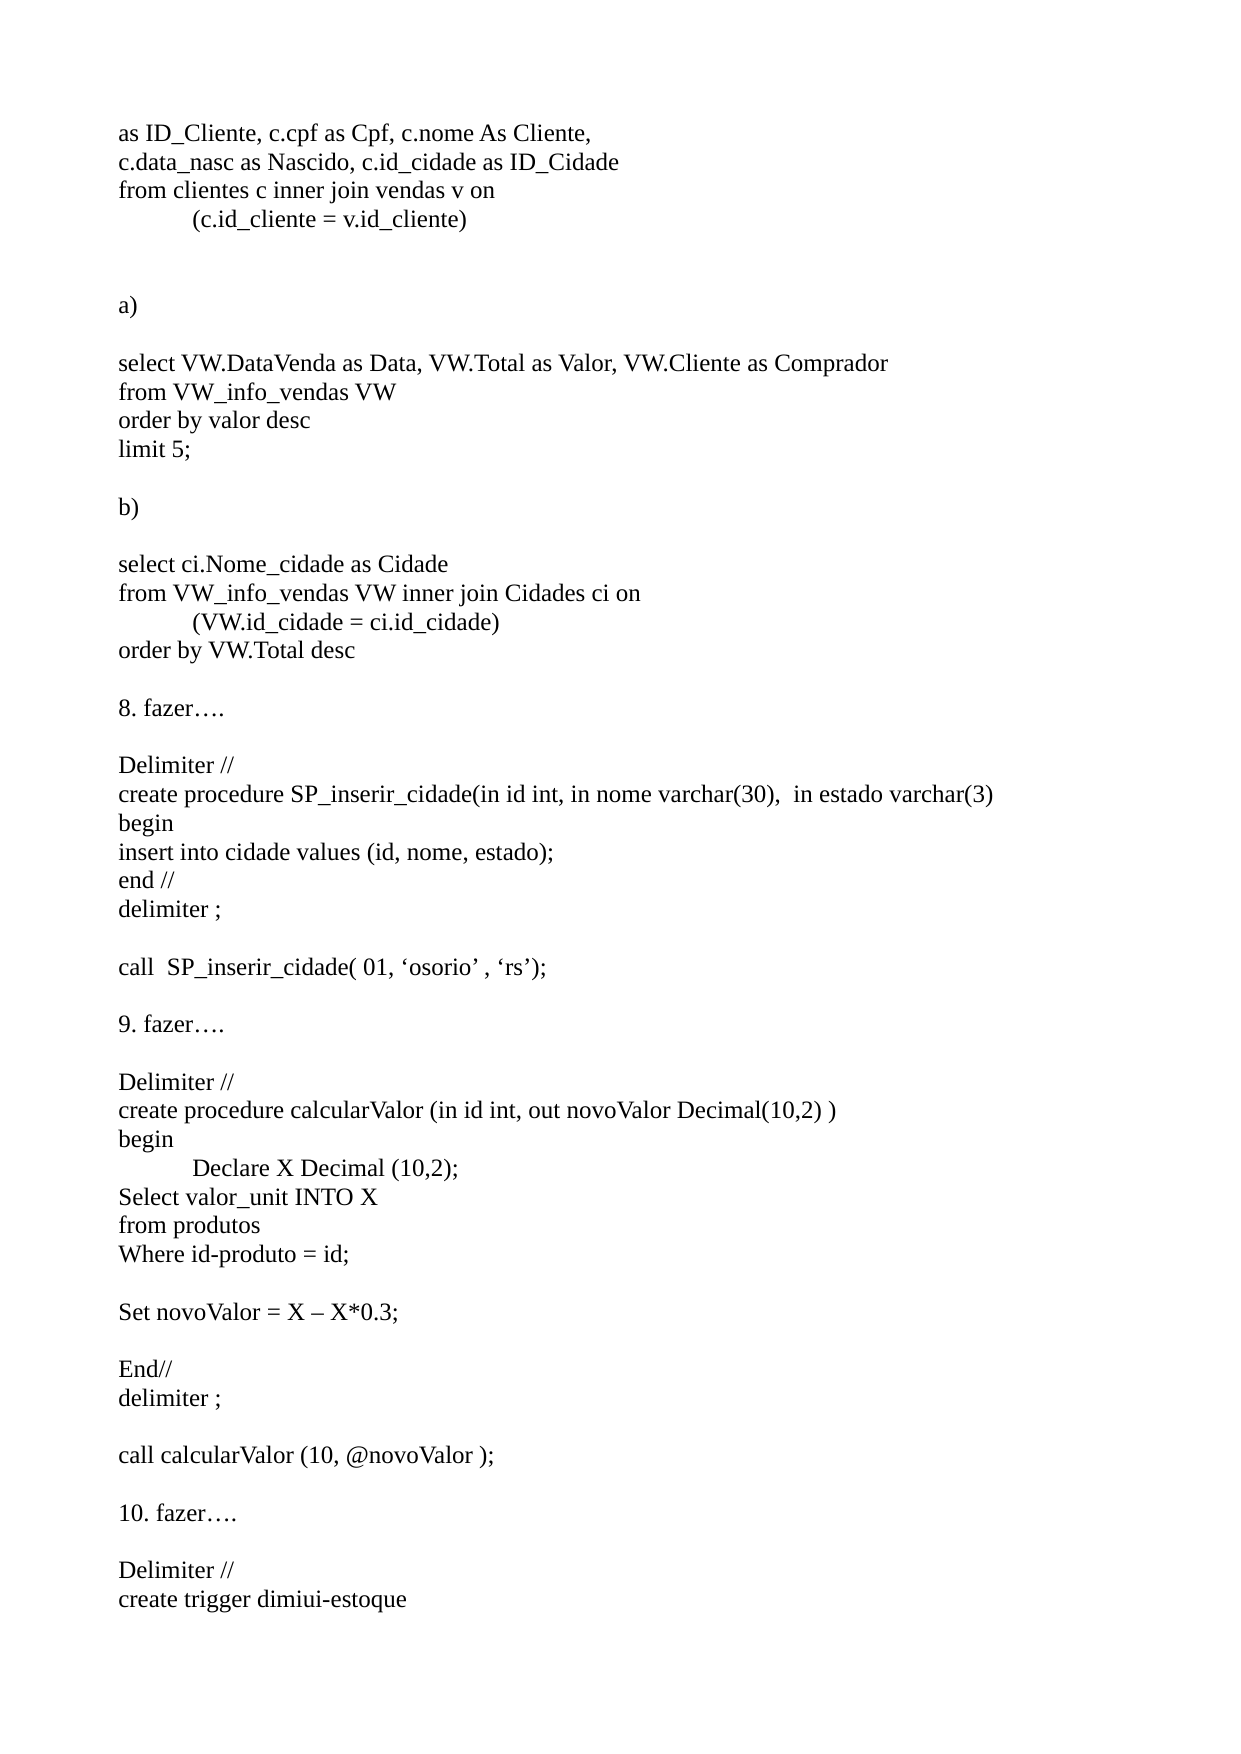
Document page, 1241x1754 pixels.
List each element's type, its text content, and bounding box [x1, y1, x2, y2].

text call calcularValor (10, @novoValor ); [118, 1441, 1122, 1469]
text select ci.Nome_cidade as Cidade from VW_info_vendas VW inner join Cidades ci on (VW.id_cidade = ci.id_cidade) order by VW.Total desc [118, 549, 1122, 693]
text Set novoValor = X – X*0.3; [118, 1297, 1122, 1326]
text from produtos [118, 1211, 1122, 1239]
text insert into cidade values (id, nome, estado); [118, 837, 1122, 866]
text delimiter ; [118, 894, 1122, 923]
text Declare X Decimal (10,2); [118, 1153, 1122, 1182]
text create trigger dimiui-estoque [118, 1584, 1122, 1613]
text create procedure calcularValor (in id int, out novoValor Decimal(10,2) ) [118, 1096, 1122, 1124]
text begin [118, 808, 1122, 837]
text Delimiter // [118, 1067, 1122, 1096]
text 8. fazer…. [118, 693, 1122, 722]
text Where id-produto = id; [118, 1239, 1122, 1268]
text b) [118, 492, 1122, 521]
text begin [118, 1124, 1122, 1153]
text Delimiter // [118, 751, 1122, 779]
text Delimiter // [118, 1556, 1122, 1584]
text 9. fazer…. [118, 1009, 1122, 1038]
text create procedure SP_inserir_cidade(in id int, in nome varchar(30), in estado varchar(3) [118, 779, 1122, 808]
text delimiter ; [118, 1383, 1122, 1412]
text select VW.DataVenda as Data, VW.Total as Valor, VW.Cliente as Comprador from VW_info_vendas VW order by valor desc limit 5; [118, 348, 1122, 463]
text call SP_inserir_cidade( 01, ‘osorio’ , ‘rs’); [118, 952, 1122, 981]
text Select valor_unit INTO X [118, 1182, 1122, 1211]
text as ID_Cliente, c.cpf as Cpf, c.nome As Cliente, c.data_nasc as Nascido, c.id_cidade as ID_Cidade from clientes c inner join vendas v on (c.id_cliente = v.id_cliente) [118, 118, 1122, 291]
text End// [118, 1354, 1122, 1383]
text 10. fazer…. [118, 1498, 1122, 1527]
text end // [118, 866, 1122, 894]
text a) [118, 291, 1122, 319]
